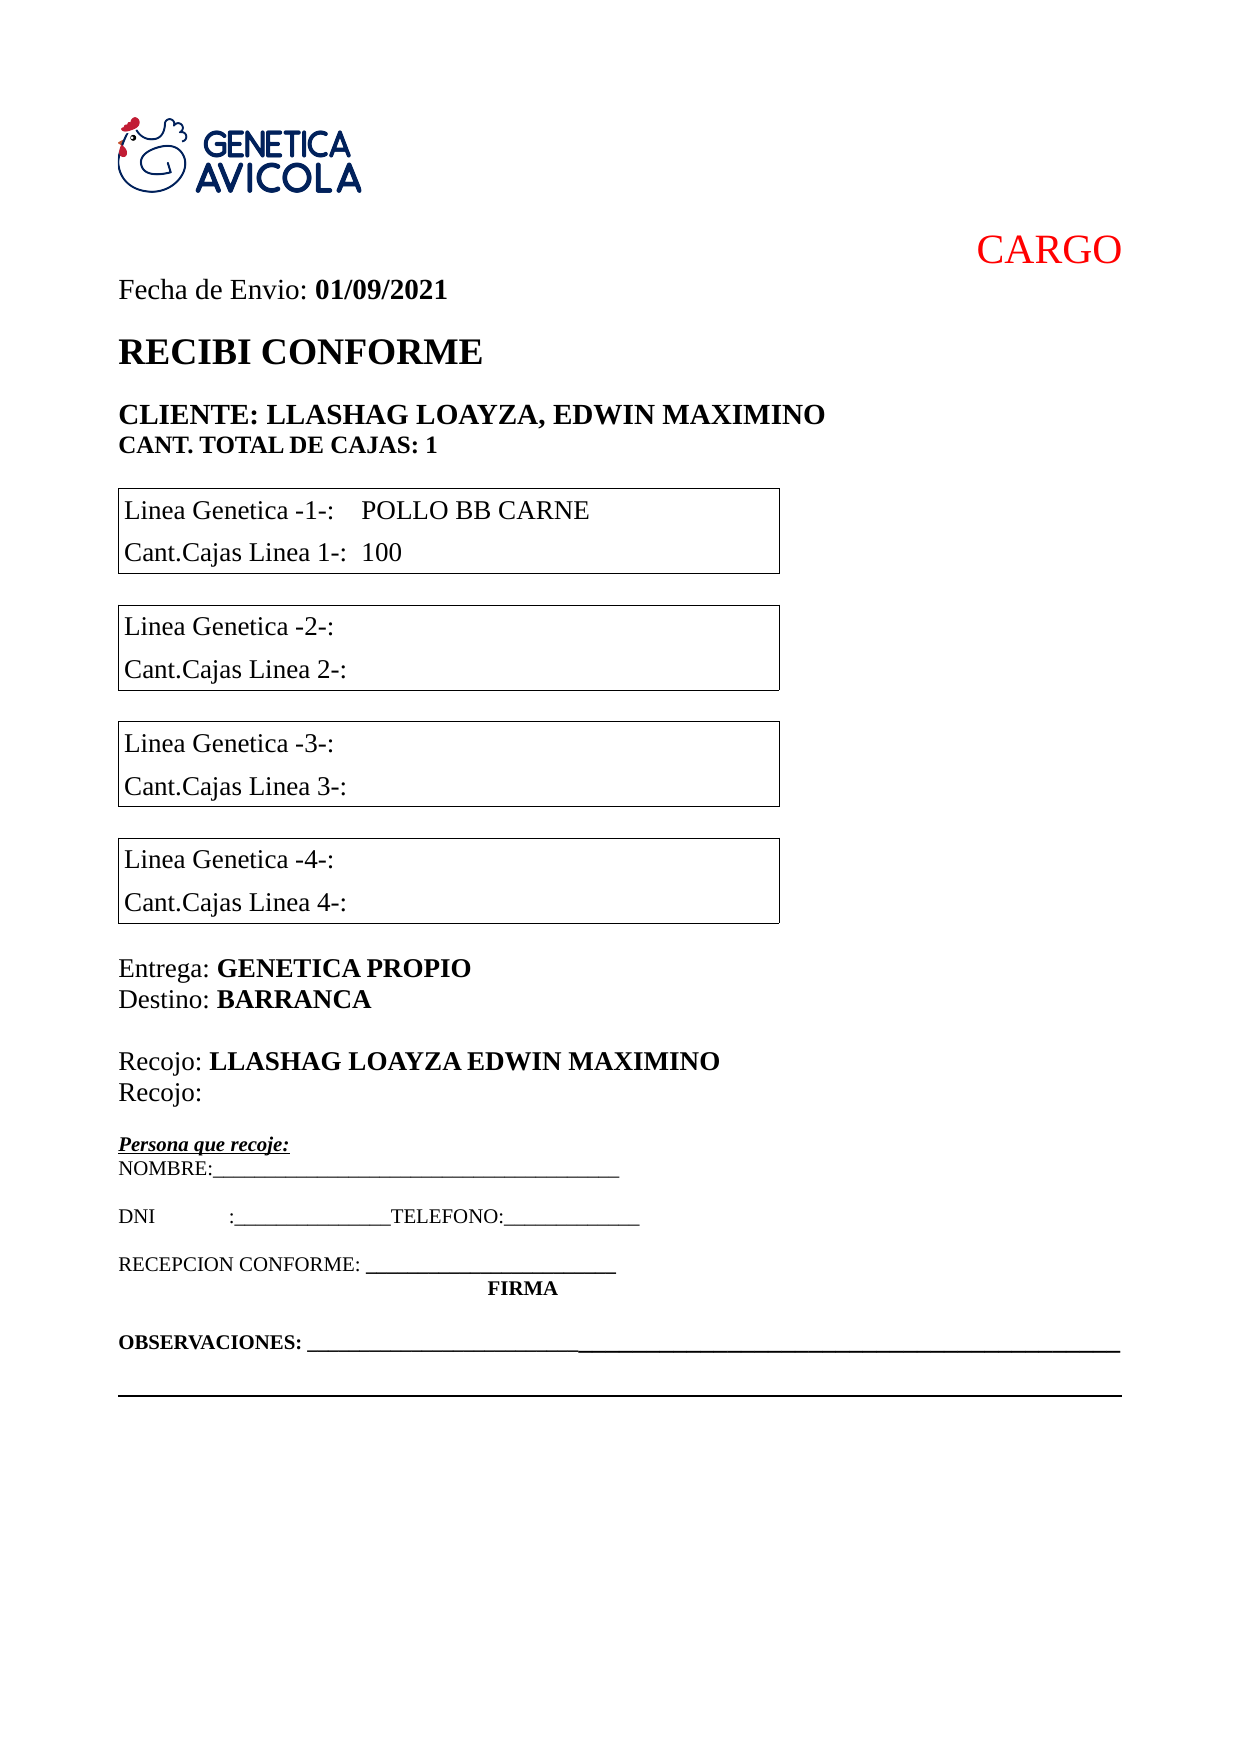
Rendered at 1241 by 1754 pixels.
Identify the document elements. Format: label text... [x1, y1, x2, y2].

text Fecha de Envio: 01/09/2021 [118, 272, 1122, 306]
table_cell [356, 764, 779, 806]
table_cell [356, 807, 779, 838]
text Persona que recoje: [118, 1132, 1122, 1156]
table_cell [356, 722, 779, 764]
text NOMBRE:_______________________________________ [118, 1156, 1122, 1180]
text OBSERVACIONES: __________________________________________________________________ [118, 1324, 1122, 1355]
table_cell Linea Genetica -4-: [119, 839, 356, 880]
table_cell [118, 691, 356, 721]
table_header Linea Genetica -1-: [119, 489, 356, 531]
table_cell Cant.Cajas Linea 4-: [119, 880, 356, 923]
text FIRMA [118, 1276, 1122, 1300]
text Recojo: LLASHAG LOAYZA EDWIN MAXIMINO [118, 1045, 1122, 1076]
table_cell Linea Genetica -3-: [119, 722, 356, 764]
table_cell Cant.Cajas Linea 1-: [119, 531, 356, 573]
text CANT. TOTAL DE CAJAS: 1 [118, 431, 1122, 459]
table_cell Cant.Cajas Linea 3-: [119, 764, 356, 806]
table_cell 100 [356, 531, 779, 573]
text RECIBI CONFORME [118, 330, 1122, 373]
table_cell [356, 606, 779, 647]
table_cell [356, 839, 779, 880]
table_cell [356, 647, 779, 690]
table_header POLLO BB CARNE [356, 489, 779, 531]
table_cell [356, 880, 779, 923]
text CARGO [118, 224, 1122, 272]
text Entrega: GENETICA PROPIO [118, 952, 1122, 983]
table_cell [356, 691, 779, 721]
text DNI :_______________TELEFONO:_____________ [118, 1204, 1122, 1228]
table_cell [118, 574, 356, 604]
text RECEPCION CONFORME: ________________________ [118, 1252, 1122, 1276]
text CLIENTE: LLASHAG LOAYZA, EDWIN MAXIMINO [118, 397, 1122, 431]
table_cell Cant.Cajas Linea 2-: [119, 647, 356, 690]
text Destino: BARRANCA [118, 983, 1122, 1014]
picture [117, 117, 362, 193]
table_cell [356, 574, 779, 604]
table_cell [118, 807, 356, 838]
text Recojo: [118, 1076, 1122, 1108]
table_cell Linea Genetica -2-: [119, 606, 356, 647]
